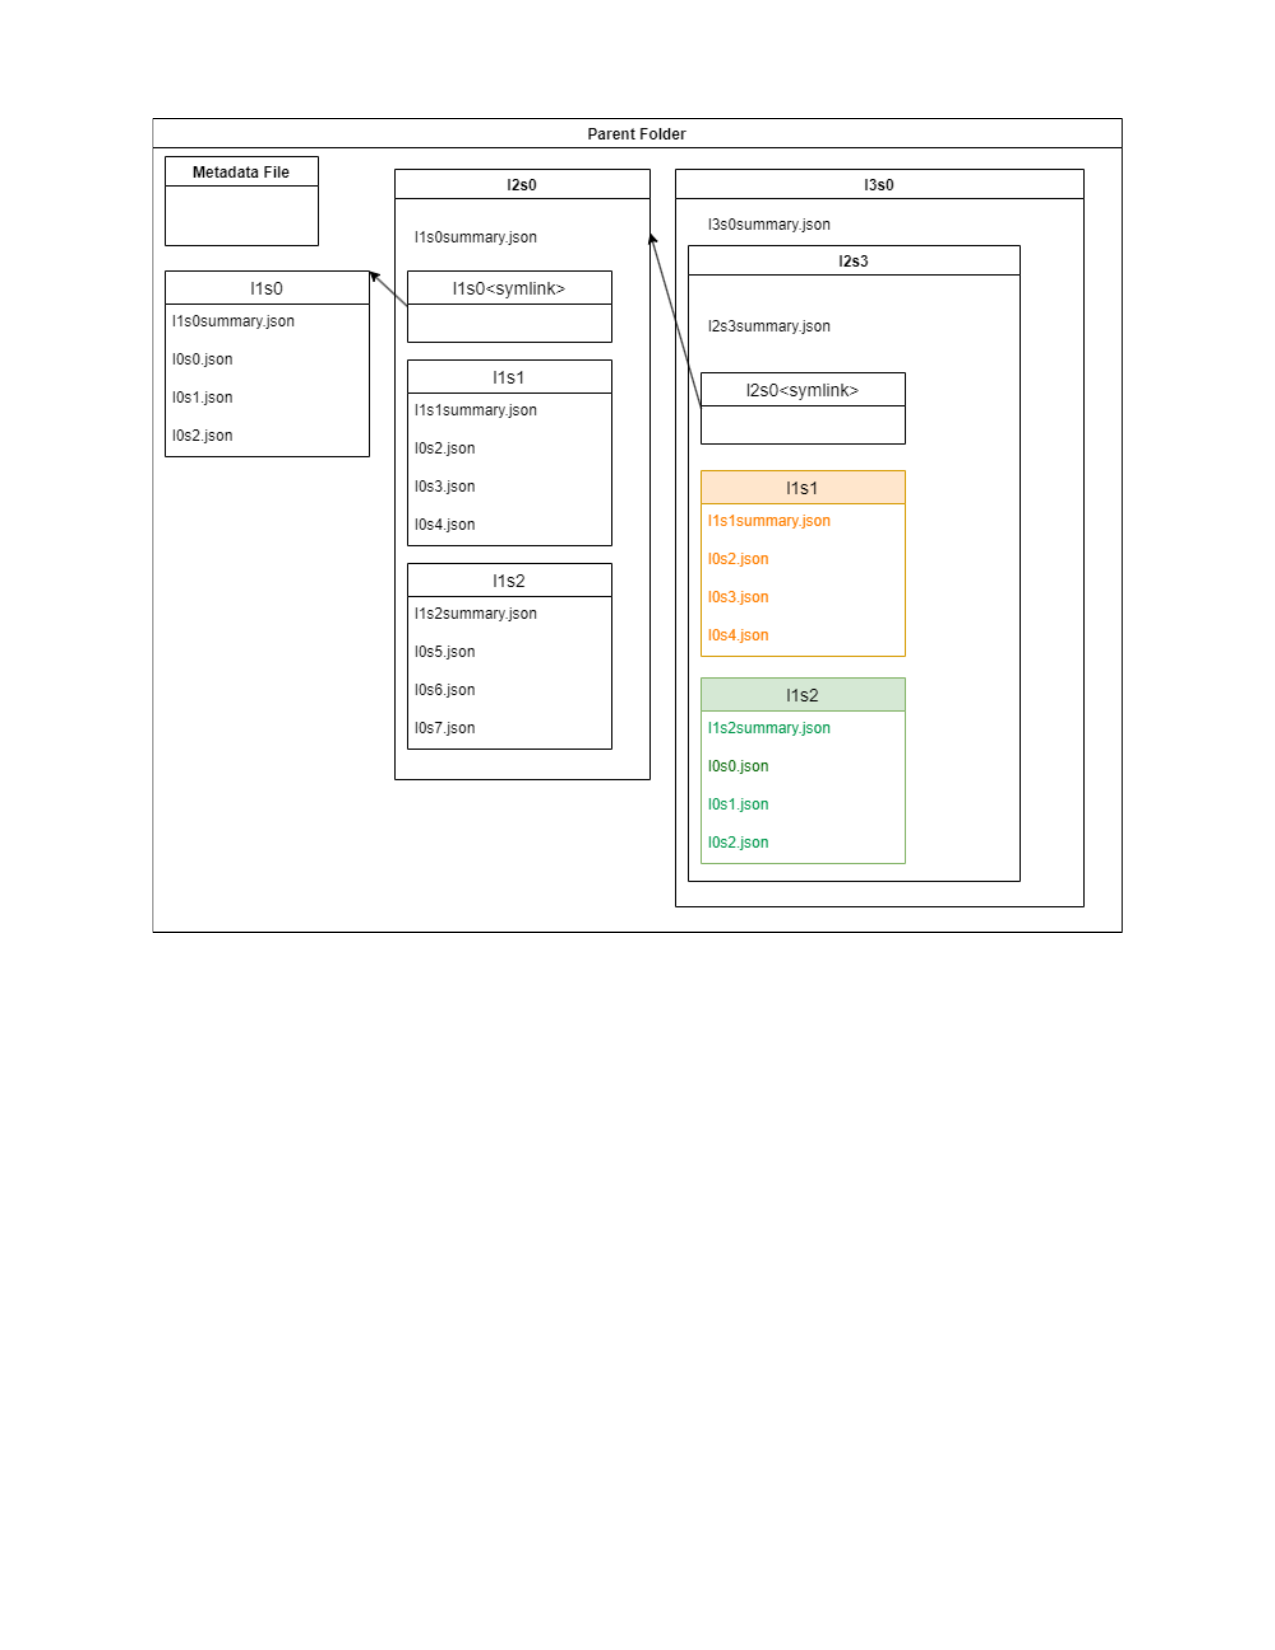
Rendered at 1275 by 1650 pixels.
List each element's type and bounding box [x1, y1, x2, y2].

picture [152, 118, 1123, 933]
